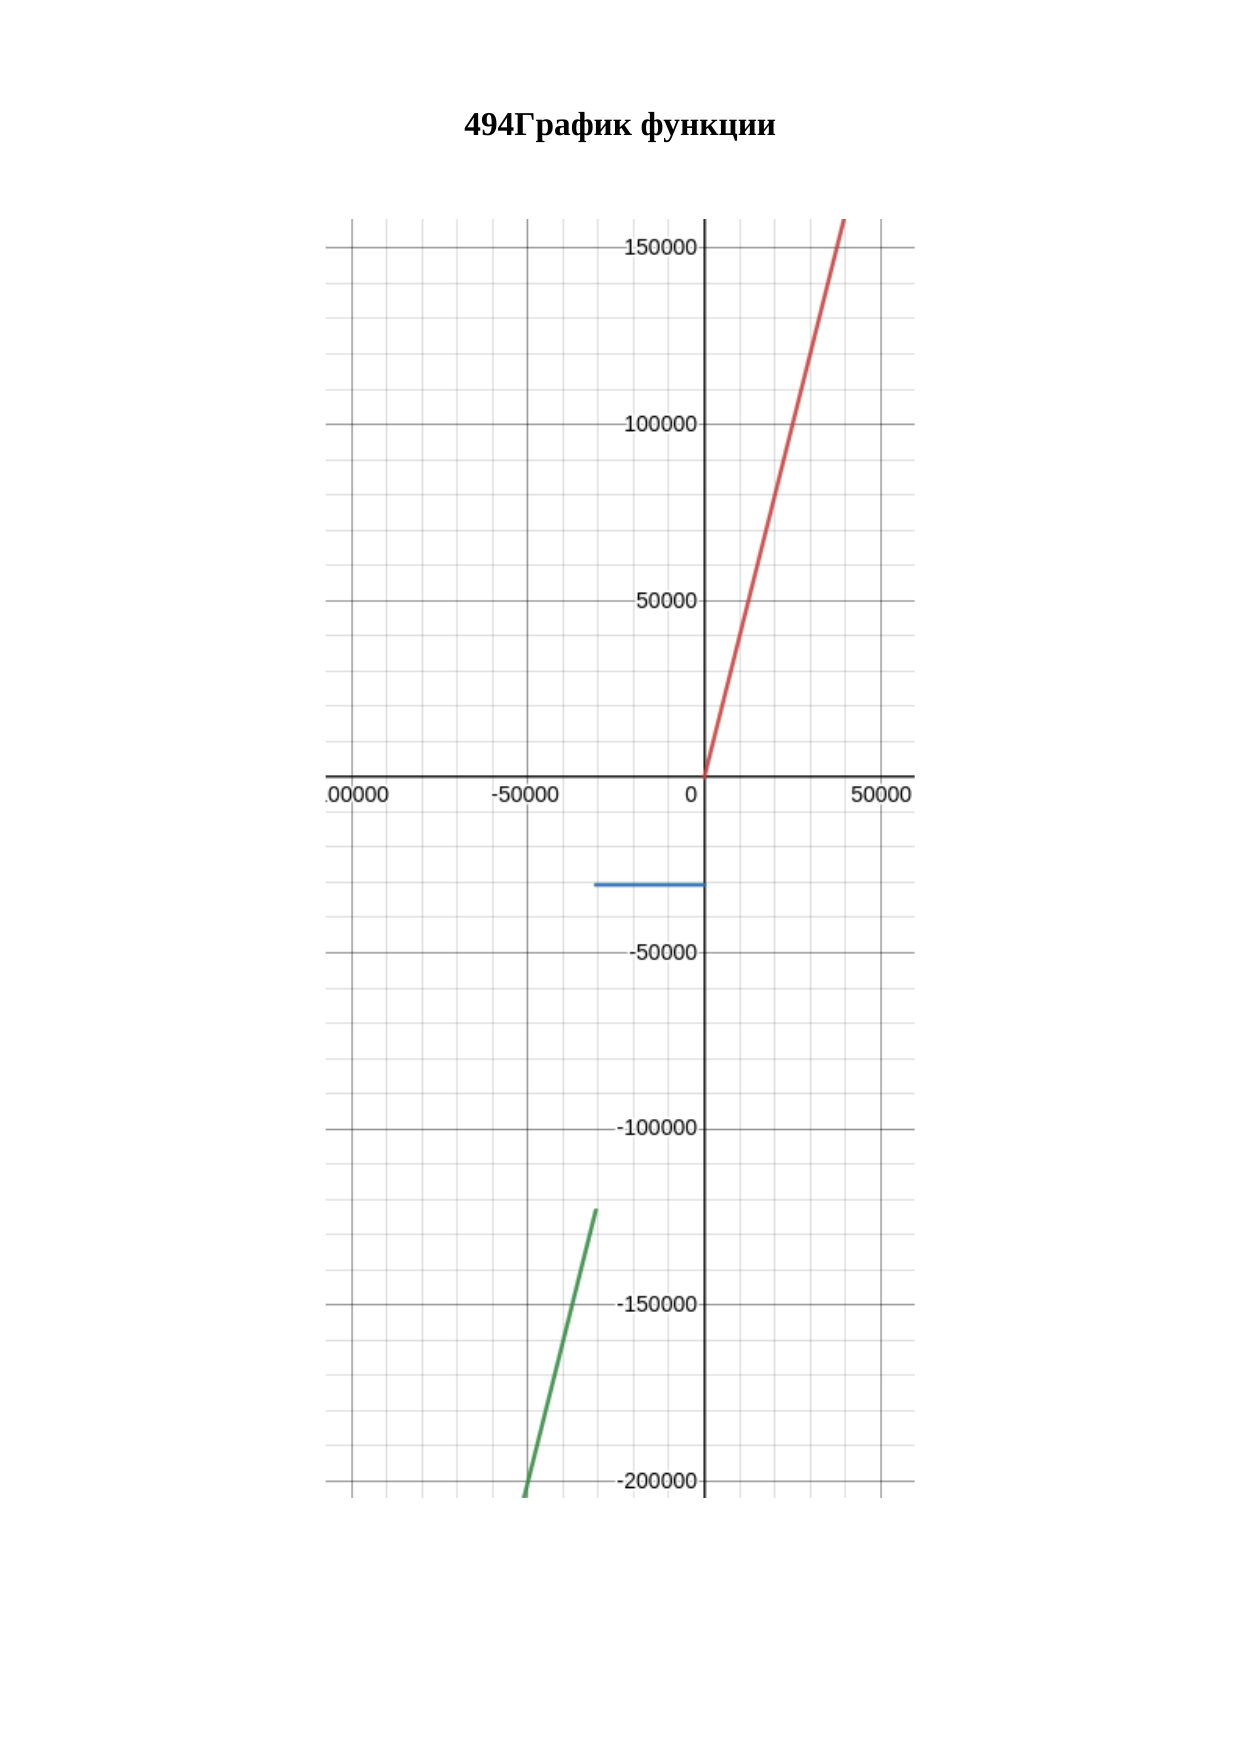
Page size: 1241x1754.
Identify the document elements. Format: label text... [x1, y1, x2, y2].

subtitle 494График функции [75, 104, 1165, 142]
picture [325, 219, 915, 1498]
